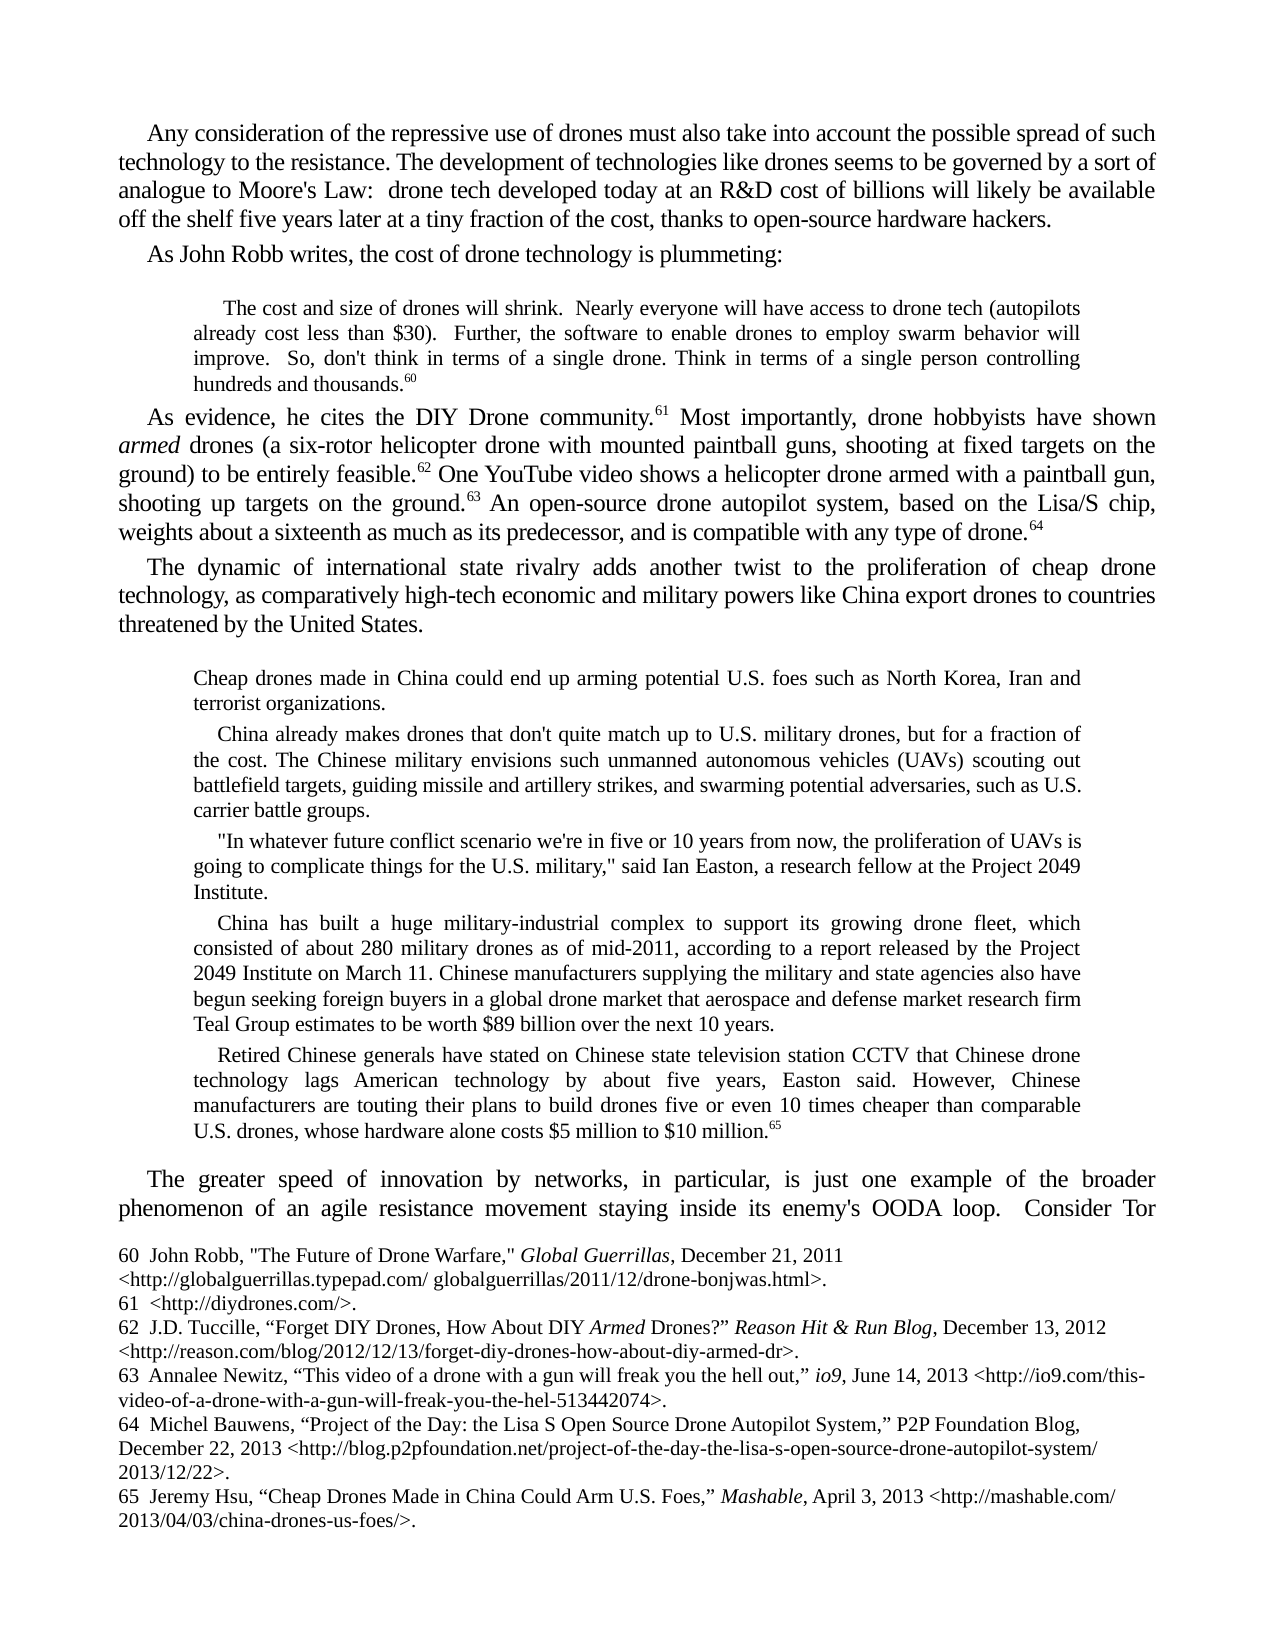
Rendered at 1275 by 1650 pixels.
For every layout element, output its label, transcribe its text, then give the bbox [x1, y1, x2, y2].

text As John Robb writes, the cost of drone technology is plummeting: [118, 239, 1157, 268]
text Michel Bauwens, “Project of the Day: the Lisa S Open Source Drone Autopilot System,” P2P Foundation Blog, December 22, 2013 <http://blog.p2pfoundation.net/project-of-the-day-the-lisa-s-open-source-drone-autopilot-system/2013/12/22>. [118, 1412, 1157, 1484]
text "In whatever future conflict scenario we're in five or 10 years from now, the proliferation of UAVs is going to complicate things for the U.S. military," said Ian Easton, a research fellow at the Project 2049 Institute. [193, 828, 1082, 904]
text J.D. Tuccille, “Forget DIY Drones, How About DIY Armed Drones?” Reason Hit & Run Blog, December 13, 2012 <http://reason.com/blog/2012/12/13/forget-diy-drones-how-about-diy-armed-dr>. [118, 1315, 1157, 1363]
text China has built a huge military-industrial complex to support its growing drone fleet, which consisted of about 280 military drones as of mid-2011, according to a report released by the Project 2049 Institute on March 11. Chinese manufacturers supplying the military and state agencies also have begun seeking foreign buyers in a global drone market that aerospace and defense market research firm Teal Group estimates to be worth $89 billion over the next 10 years. [193, 910, 1082, 1036]
text The cost and size of drones will shrink. Nearly everyone will have access to drone tech (autopilots already cost less than $30). Further, the software to enable drones to employ swarm behavior will improve. So, don't think in terms of a single drone. Think in terms of a single person controlling hundreds and thousands. [193, 295, 1082, 396]
text The greater speed of innovation by networks, in particular, is just one example of the broader phenomenon of an agile resistance movement staying inside its enemy's OODA loop. Consider Tor [118, 1164, 1157, 1221]
text Annalee Newitz, “This video of a drone with a gun will freak you the hell out,” io9, June 14, 2013 <http://io9.com/this-video-of-a-drone-with-a-gun-will-freak-you-the-hel-513442074>. [118, 1363, 1157, 1412]
text As evidence, he cites the DIY Drone community. Most importantly, drone hobbyists have shown armed drones (a six-rotor helicopter drone with mounted paintball guns, shooting at fixed targets on the ground) to be entirely feasible. One YouTube video shows a helicopter drone armed with a paintball gun, shooting up targets on the ground. An open-source drone autopilot system, based on the Lisa/S chip, weights about a sixteenth as much as its predecessor, and is compatible with any type of drone. [118, 402, 1157, 546]
text Jeremy Hsu, “Cheap Drones Made in China Could Arm U.S. Foes,” Mashable, April 3, 2013 <http://mashable.com/ 2013/04/03/china-drones-us-foes/>. [118, 1484, 1157, 1532]
text The dynamic of international state rivalry adds another twist to the proliferation of cheap drone technology, as comparatively high-tech economic and military powers like China export drones to countries threatened by the United States. [118, 552, 1157, 638]
text Cheap drones made in China could end up arming potential U.S. foes such as North Korea, Iran and terrorist organizations. [193, 665, 1082, 715]
text <http://diydrones.com/>. [118, 1291, 1157, 1315]
text China already makes drones that don't quite match up to U.S. military drones, but for a fraction of the cost. The Chinese military envisions such unmanned autonomous vehicles (UAVs) scouting out battlefield targets, guiding missile and artillery strikes, and swarming potential adversaries, such as U.S. carrier battle groups. [193, 721, 1082, 822]
text Retired Chinese generals have stated on Chinese state television station CCTV that Chinese drone technology lags American technology by about five years, Easton said. However, Chinese manufacturers are touting their plans to build drones five or even 10 times cheaper than comparable U.S. drones, whose hardware alone costs $5 million to $10 million. [193, 1042, 1082, 1143]
text John Robb, "The Future of Drone Warfare," Global Guerrillas, December 21, 2011 <http://globalguerrillas.typepad.com/ globalguerrillas/2011/12/drone-bonjwas.html>. [118, 1243, 1157, 1291]
text Any consideration of the repressive use of drones must also take into account the possible spread of such technology to the resistance. The development of technologies like drones seems to be governed by a sort of analogue to Moore's Law: drone tech developed today at an R&D cost of billions will likely be available off the shelf five years later at a tiny fraction of the cost, thanks to open-source hardware hackers. [118, 118, 1157, 233]
